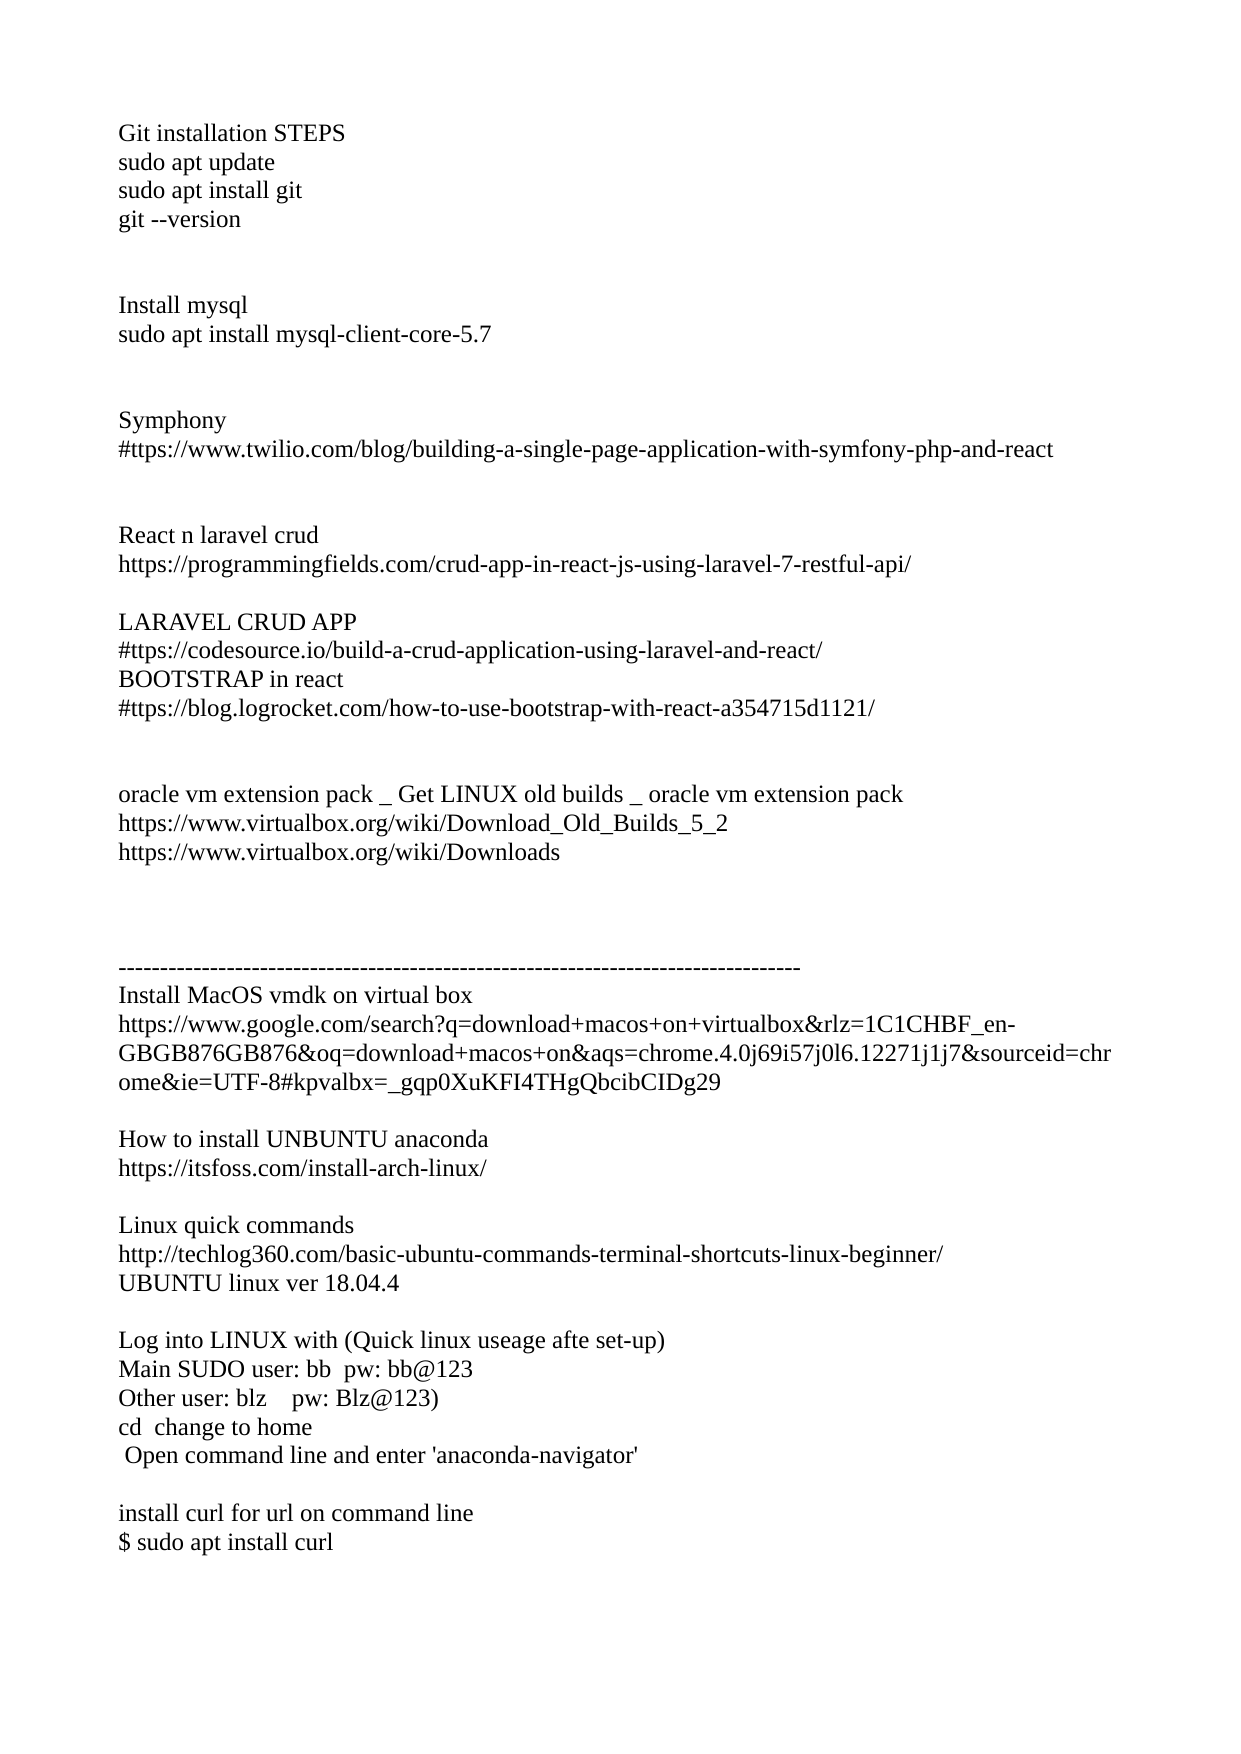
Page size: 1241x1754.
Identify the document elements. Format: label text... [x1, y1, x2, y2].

text sudo apt install git [118, 176, 1122, 204]
text https://www.google.com/search?q=download+macos+on+virtualbox&rlz=1C1CHBF_en-GBGB876GB876&oq=download+macos+on&aqs=chrome.4.0j69i57j0l6.12271j1j7&sourceid=chrome&ie=UTF-8#kpvalbx=_gqp0XuKFI4THgQbcibCIDg29 [118, 1009, 1122, 1096]
text Install mysql [118, 291, 1122, 319]
text https://www.virtualbox.org/wiki/Download_Old_Builds_5_2 [118, 808, 1122, 837]
text install curl for url on command line [118, 1498, 1122, 1527]
text http://techlog360.com/basic-ubuntu-commands-terminal-shortcuts-linux-beginner/ [118, 1239, 1122, 1268]
text Log into LINUX with (Quick linux useage afte set-up) [118, 1326, 1122, 1354]
text https://programmingfields.com/crud-app-in-react-js-using-laravel-7-restful-api/ [118, 549, 1122, 578]
text cd change to home [118, 1412, 1122, 1441]
text Git installation STEPS [118, 118, 1122, 147]
text https://www.virtualbox.org/wiki/Downloads [118, 837, 1122, 866]
text LARAVEL CRUD APP [118, 607, 1122, 636]
text How to install UNBUNTU anaconda [118, 1124, 1122, 1153]
text Other user: blz pw: Blz@123) [118, 1383, 1122, 1412]
text sudo apt install mysql-client-core-5.7 [118, 319, 1122, 348]
text Open command line and enter 'anaconda-navigator' [118, 1441, 1122, 1469]
text #ttps://codesource.io/build-a-crud-application-using-laravel-and-react/ [118, 636, 1122, 664]
text Linux quick commands [118, 1211, 1122, 1239]
text BOOTSTRAP in react [118, 664, 1122, 693]
text #ttps://blog.logrocket.com/how-to-use-bootstrap-with-react-a354715d1121/ [118, 693, 1122, 722]
text $ sudo apt install curl [118, 1527, 1122, 1556]
text UBUNTU linux ver 18.04.4 [118, 1268, 1122, 1297]
text Main SUDO user: bb pw: bb@123 [118, 1354, 1122, 1383]
text Symphony [118, 406, 1122, 434]
text React n laravel crud [118, 521, 1122, 549]
text ---------------------------------------------------------------------------------- [118, 952, 1122, 981]
text git --version [118, 204, 1122, 233]
text https://itsfoss.com/install-arch-linux/ [118, 1153, 1122, 1182]
text sudo apt update [118, 147, 1122, 176]
text oracle vm extension pack _ Get LINUX old builds _ oracle vm extension pack [118, 779, 1122, 808]
text Install MacOS vmdk on virtual box [118, 981, 1122, 1009]
text #ttps://www.twilio.com/blog/building-a-single-page-application-with-symfony-php-and-react [118, 434, 1122, 463]
